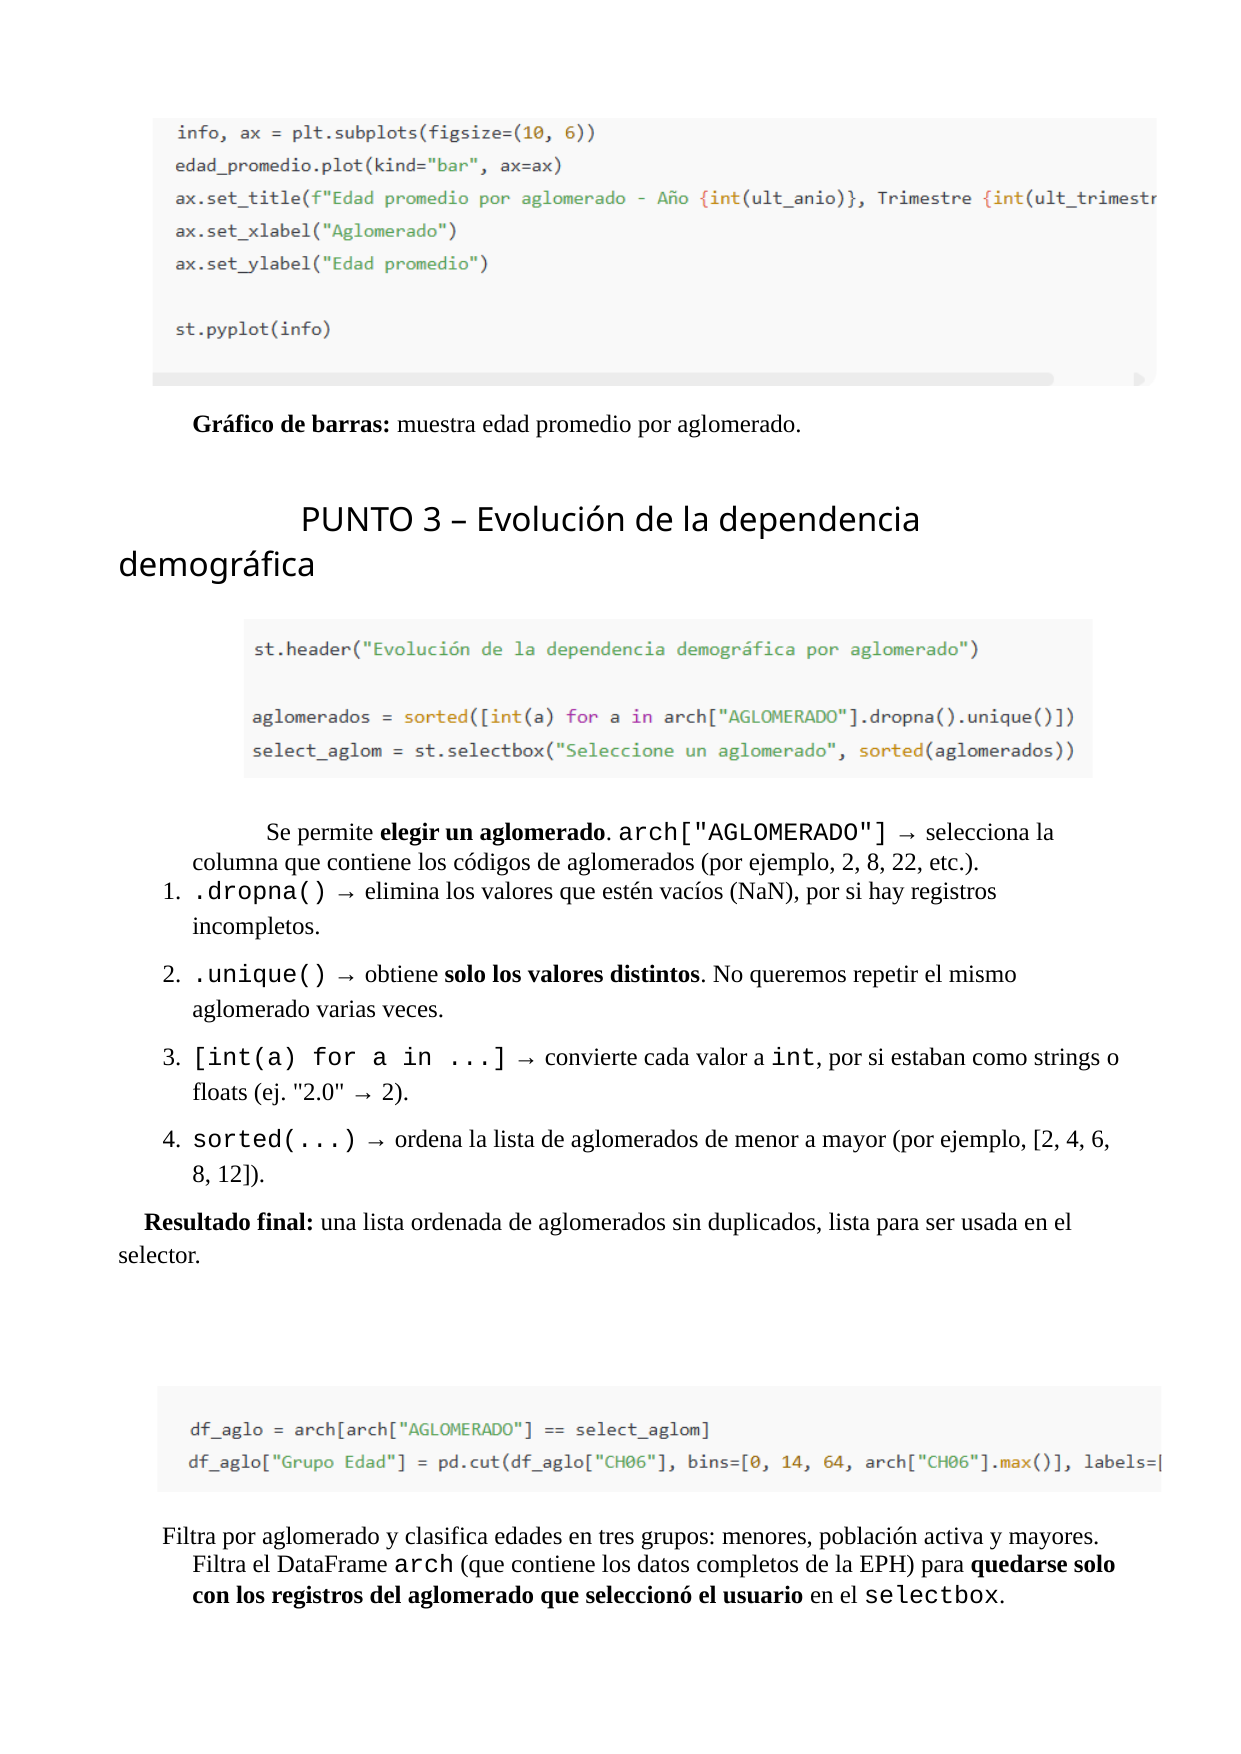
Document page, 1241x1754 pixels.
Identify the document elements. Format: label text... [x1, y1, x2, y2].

list .dropna() → elimina los valores que estén vacíos (NaN), por si hay registros incompletos. [162, 876, 1122, 940]
text PUNTO 3 – Evolución de la dependencia demográfica [118, 496, 1122, 587]
picture [243, 619, 1093, 778]
text Filtra por aglomerado y clasifica edades en tres grupos: menores, población activa y mayores. [118, 1521, 1122, 1549]
list [int(a) for a in ...] → convierte cada valor a int, por si estaban como strings o floats (ej. "2.0" → 2). [162, 1042, 1122, 1105]
text Filtra el DataFrame arch (que contiene los datos completos de la EPH) para quedarse solo con los registros del aglomerado que seleccionó el usuario en el selectbox. [118, 1549, 1122, 1611]
picture [152, 118, 1157, 386]
text Gráfico de barras: muestra edad promedio por aglomerado. [118, 409, 1122, 438]
text Se permite elegir un aglomerado. arch["AGLOMERADO"] → selecciona la columna que contiene los códigos de aglomerados (por ejemplo, 2, 8, 22, etc.). [118, 817, 1122, 876]
list sorted(...) → ordena la lista de aglomerados de menor a mayor (por ejemplo, [2, 4, 6, 8, 12]). [162, 1124, 1122, 1188]
text 📌 Resultado final: una lista ordenada de aglomerados sin duplicados, lista para ser usada en el selector. [118, 1207, 1122, 1269]
picture [157, 1386, 1162, 1492]
list .unique() → obtiene solo los valores distintos. No queremos repetir el mismo aglomerado varias veces. [162, 959, 1122, 1023]
